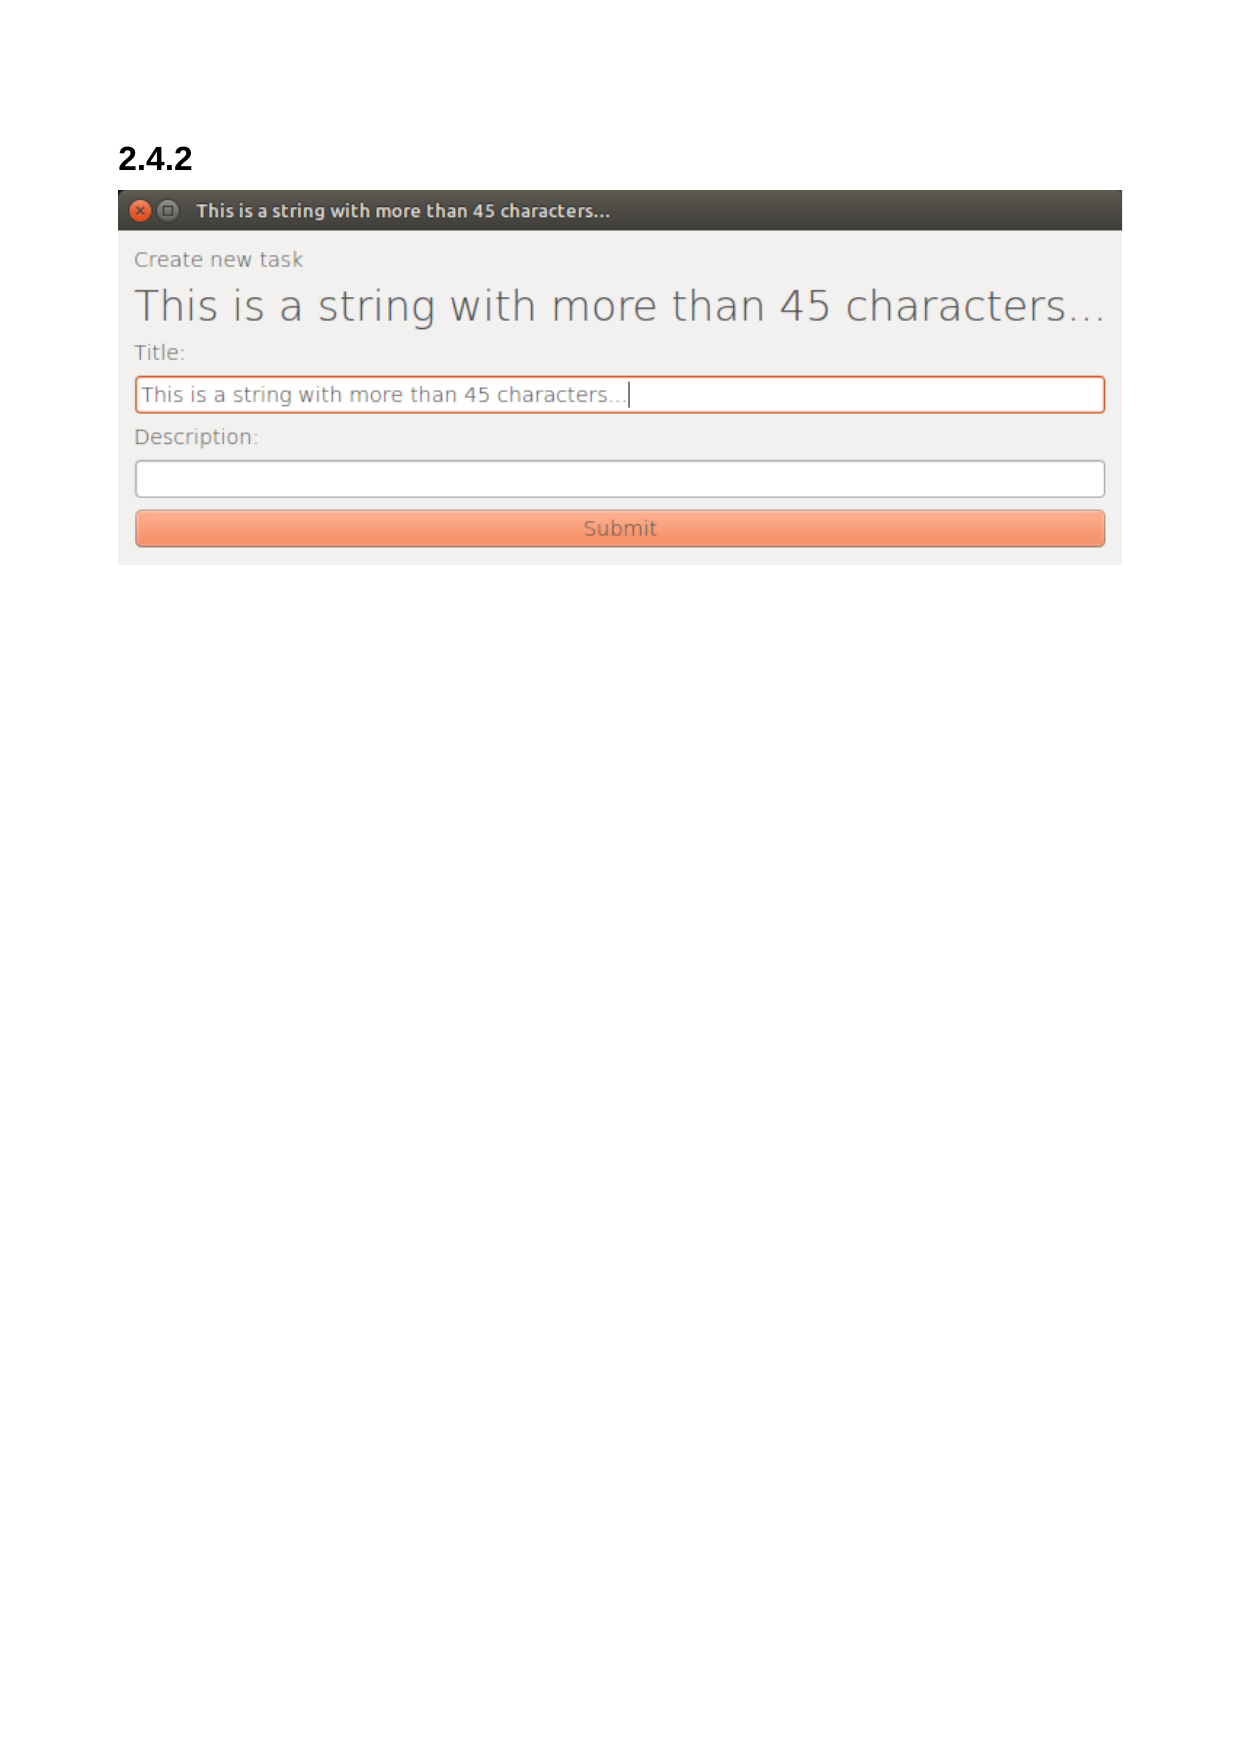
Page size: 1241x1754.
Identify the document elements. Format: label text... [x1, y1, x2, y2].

picture [118, 190, 1123, 565]
subtitle 2.4.2 [118, 139, 1122, 178]
